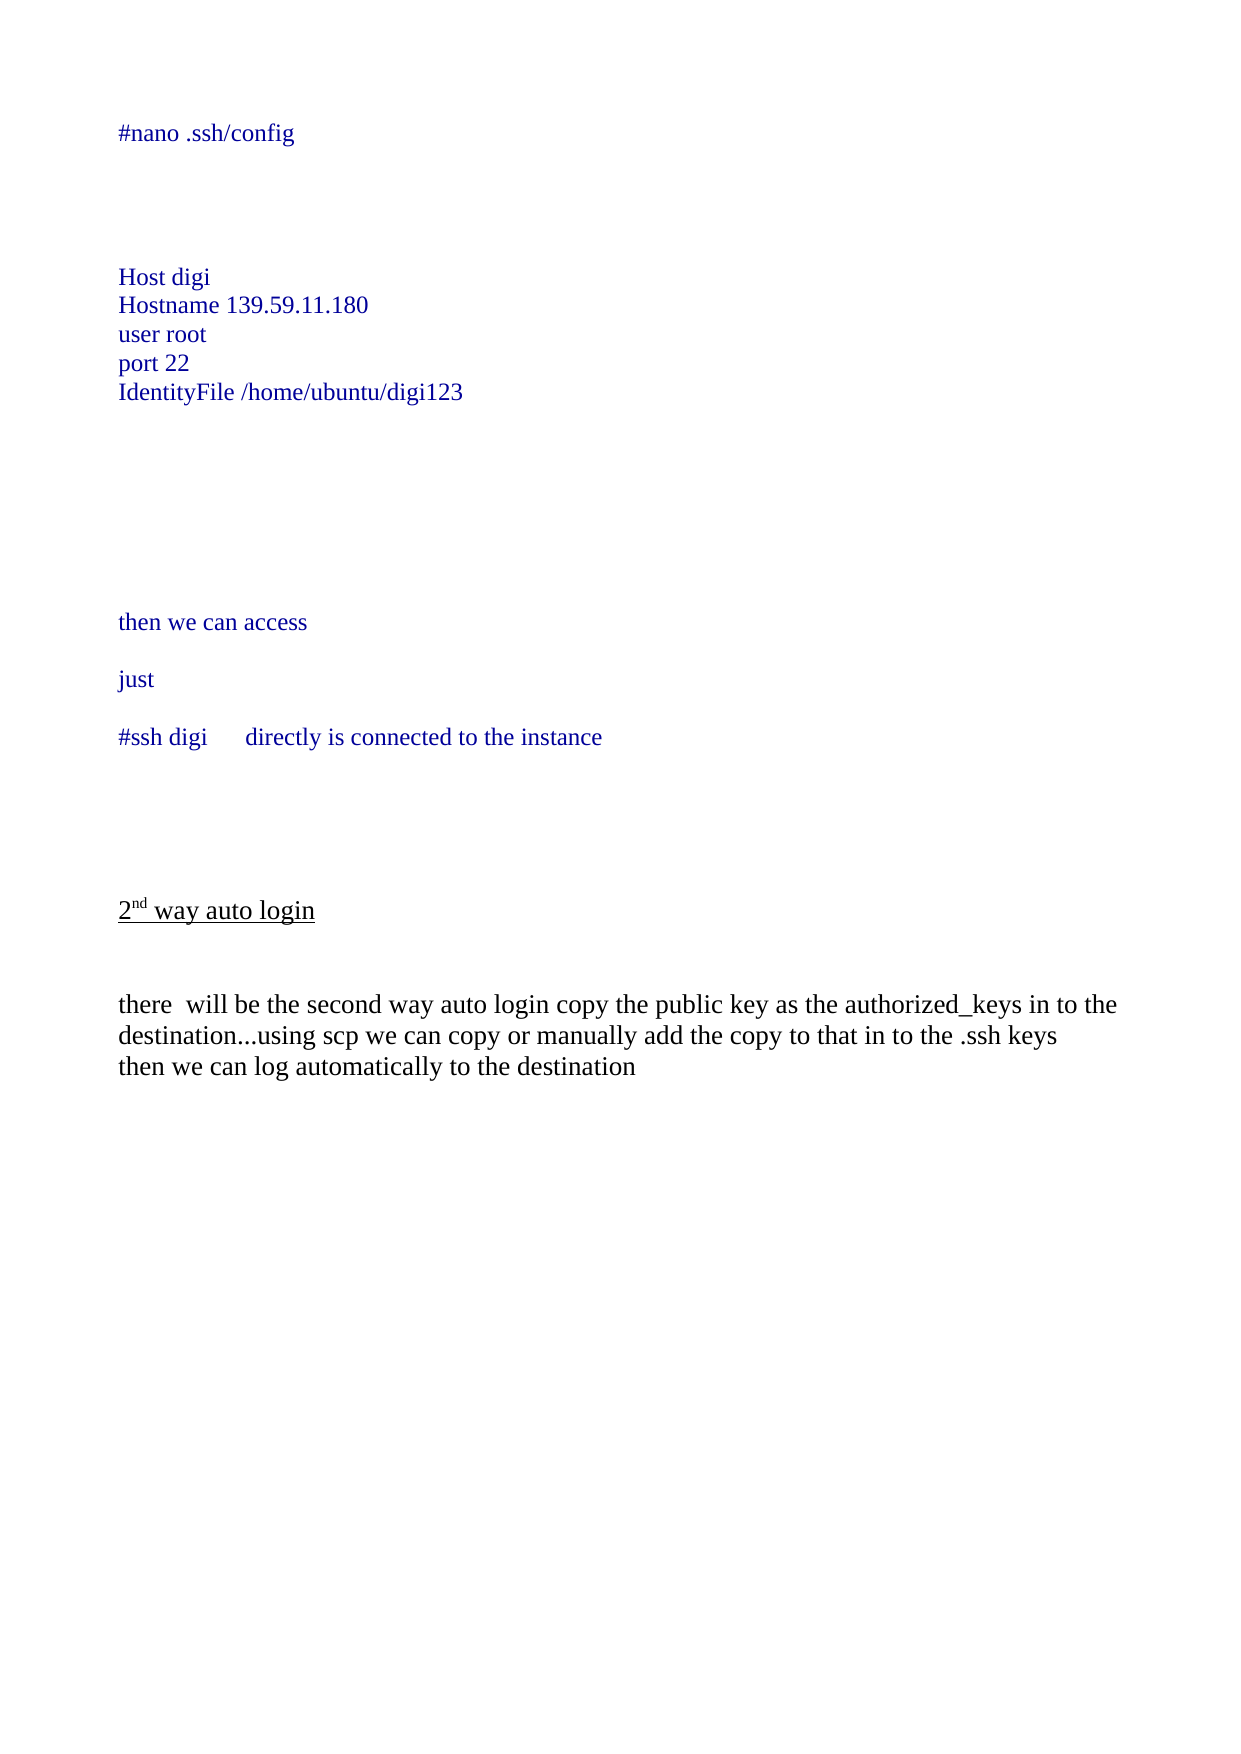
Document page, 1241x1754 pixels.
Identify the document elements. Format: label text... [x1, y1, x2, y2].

text #nano .ssh/config [118, 118, 1122, 147]
text Host digi [118, 262, 1122, 291]
text user root [118, 319, 1122, 348]
text just [118, 664, 1122, 693]
text IdentityFile /home/ubuntu/digi123 [118, 377, 1122, 406]
text port 22 [118, 348, 1122, 377]
text #ssh digi directly is connected to the instance [118, 722, 1122, 751]
text there will be the second way auto login copy the public key as the authorized_keys in to the destination...using scp we can copy or manually add the copy to that in to the .ssh keys [118, 988, 1122, 1050]
text 2nd way auto login [118, 894, 1122, 926]
text then we can access [118, 607, 1122, 636]
text then we can log automatically to the destination [118, 1050, 1122, 1081]
text Hostname 139.59.11.180 [118, 291, 1122, 319]
